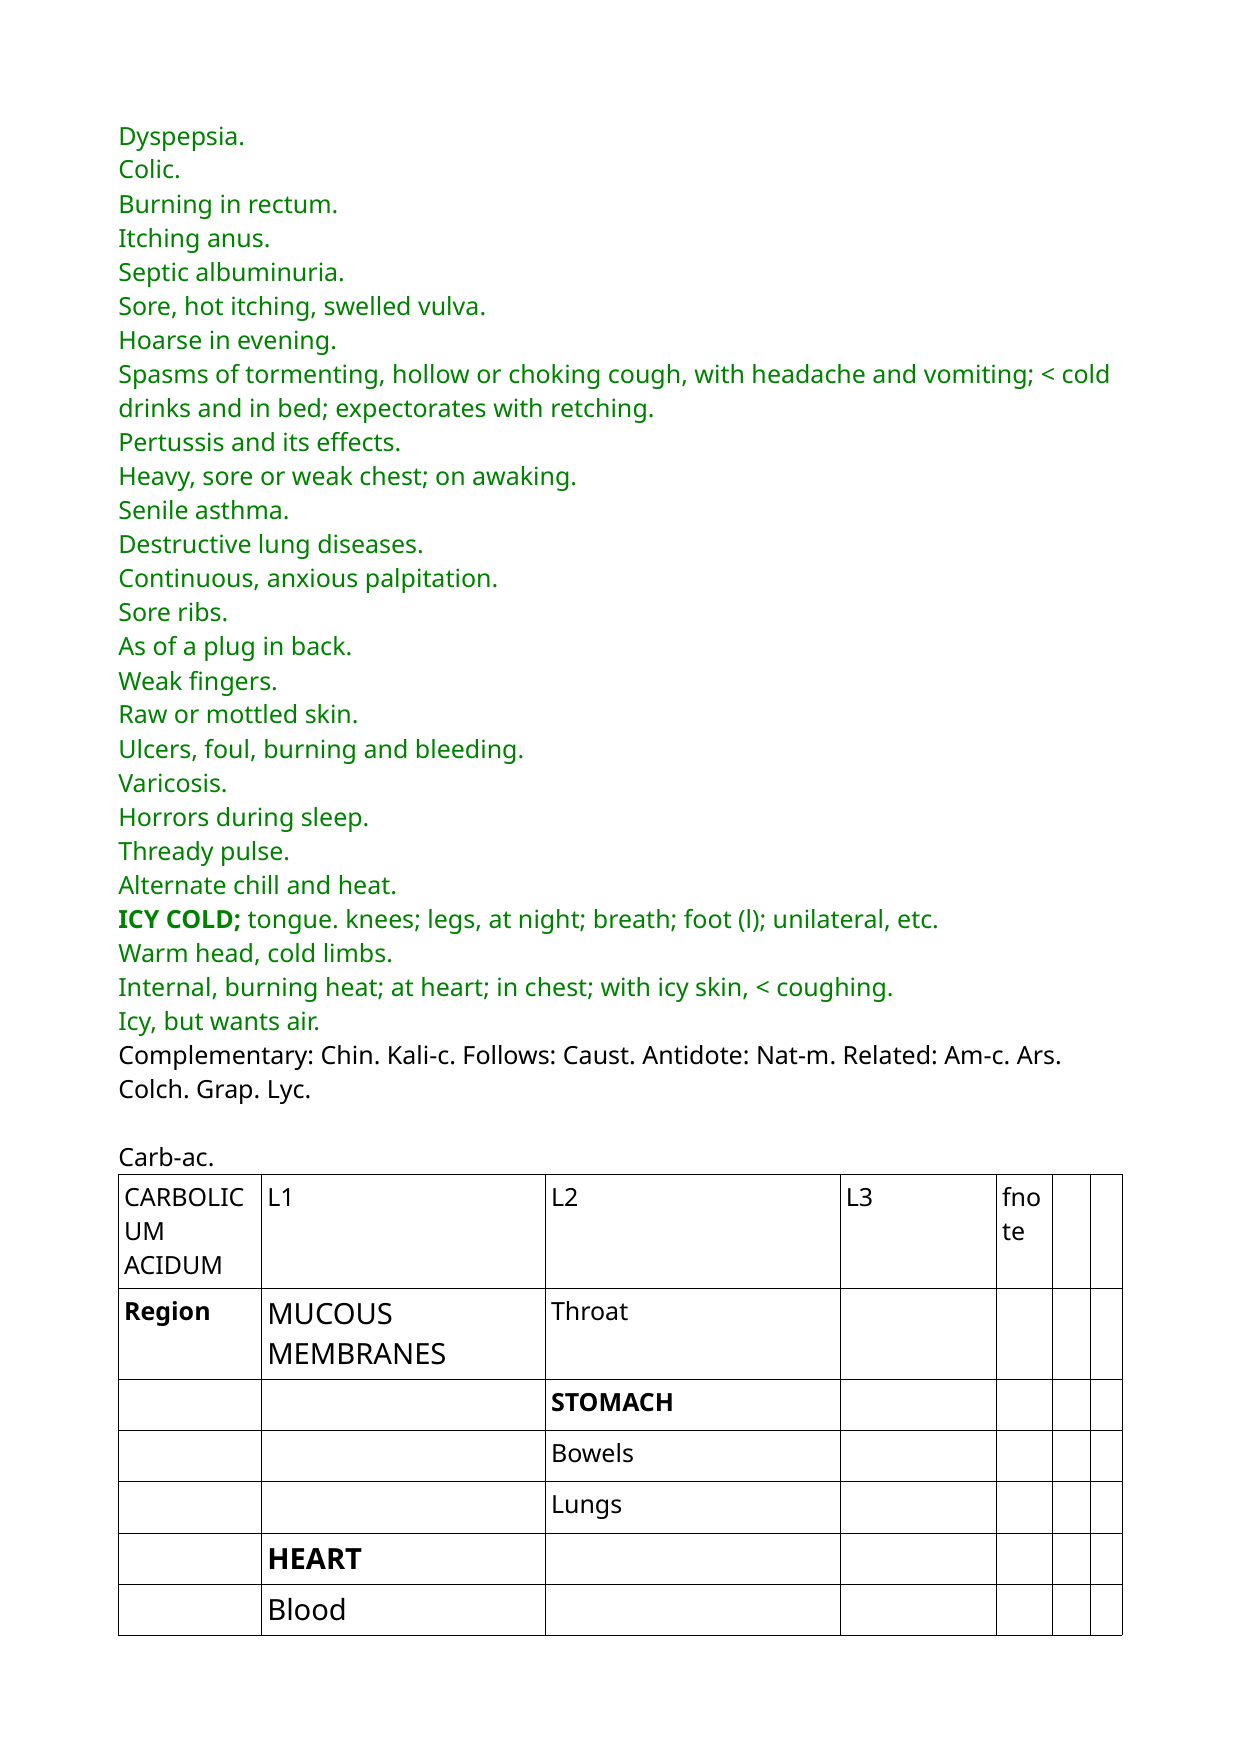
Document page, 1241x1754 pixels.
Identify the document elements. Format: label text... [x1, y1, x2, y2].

text Thready pulse. [118, 833, 1122, 867]
text Icy, but wants air. [118, 1004, 1122, 1038]
text Senile asthma. [118, 493, 1122, 527]
table_cell Blood [262, 1585, 545, 1635]
table_cell Throat [546, 1289, 840, 1379]
table_cell [119, 1534, 261, 1584]
text Septic albuminuria. [118, 254, 1122, 288]
table_cell [1053, 1380, 1090, 1430]
text Sore, hot itching, swelled vulva. [118, 288, 1122, 322]
table_cell [841, 1431, 996, 1481]
table_cell [546, 1585, 840, 1635]
table_cell [997, 1431, 1052, 1481]
text Destructive lung diseases. [118, 527, 1122, 561]
text Heavy, sore or weak chest; on awaking. [118, 459, 1122, 493]
table_cell [1053, 1534, 1090, 1584]
table_header L1 [262, 1175, 545, 1288]
table_cell Lungs [546, 1482, 840, 1532]
text Carb-ac. [118, 1140, 1122, 1174]
text Ulcers, foul, burning and bleeding. [118, 731, 1122, 765]
text Weak fingers. [118, 663, 1122, 697]
table_cell [262, 1380, 545, 1430]
table_cell MUCOUS MEMBRANES [262, 1289, 545, 1379]
table_cell [546, 1534, 840, 1584]
text Warm head, cold limbs. [118, 936, 1122, 970]
table_cell [119, 1585, 261, 1635]
table_cell [1053, 1482, 1090, 1532]
table_cell [1091, 1585, 1122, 1635]
table_cell [1053, 1431, 1090, 1481]
table_cell [841, 1380, 996, 1430]
table_cell [1091, 1431, 1122, 1481]
text Colic. [118, 152, 1122, 186]
table_cell [841, 1585, 996, 1635]
table_cell [119, 1431, 261, 1481]
table_cell [997, 1482, 1052, 1532]
text Itching anus. [118, 220, 1122, 254]
table_cell Region [119, 1289, 261, 1379]
table_cell Bowels [546, 1431, 840, 1481]
text Pertussis and its effects. [118, 425, 1122, 459]
table_cell [997, 1534, 1052, 1584]
table_header [1053, 1175, 1090, 1288]
text As of a plug in back. [118, 629, 1122, 663]
table_cell [262, 1431, 545, 1481]
table_cell [841, 1482, 996, 1532]
table_cell [841, 1289, 996, 1379]
table_header fnote [997, 1175, 1052, 1288]
table_header CARBOLICUM ACIDUM [119, 1175, 261, 1288]
table_cell [119, 1380, 261, 1430]
table_cell [119, 1482, 261, 1532]
table_cell [1053, 1289, 1090, 1379]
text ICY COLD; tongue. knees; legs, at night; breath; foot (l); unilateral, etc. [118, 902, 1122, 936]
table_cell [1091, 1380, 1122, 1430]
table_cell STOMACH [546, 1380, 840, 1430]
text Sore ribs. [118, 595, 1122, 629]
text Dyspepsia. [118, 118, 1122, 152]
text Internal, burning heat; at heart; in chest; with icy skin, < coughing. [118, 970, 1122, 1004]
text Continuous, anxious palpitation. [118, 561, 1122, 595]
text Horrors during sleep. [118, 799, 1122, 833]
text Raw or mottled skin. [118, 697, 1122, 731]
text Spasms of tormenting, hollow or choking cough, with headache and vomiting; < cold drinks and in bed; expectorates with retching. [118, 357, 1122, 425]
table_cell [1091, 1534, 1122, 1584]
table_cell [1091, 1289, 1122, 1379]
text Complementary: Chin. Kali-c. Follows: Caust. Antidote: Nat-m. Related: Am-c. Ars. Colch. Grap. Lyc. [118, 1038, 1122, 1106]
table_cell [997, 1585, 1052, 1635]
text Alternate chill and heat. [118, 867, 1122, 902]
table_cell [1053, 1585, 1090, 1635]
table_header L2 [546, 1175, 840, 1288]
table_header L3 [841, 1175, 996, 1288]
table_header [1091, 1175, 1122, 1288]
table_cell [1091, 1482, 1122, 1532]
text Burning in rectum. [118, 186, 1122, 220]
table_cell [841, 1534, 996, 1584]
table_cell [262, 1482, 545, 1532]
table_cell [997, 1380, 1052, 1430]
table_cell HEART [262, 1534, 545, 1584]
table_cell [997, 1289, 1052, 1379]
text Varicosis. [118, 765, 1122, 799]
text Hoarse in evening. [118, 322, 1122, 357]
